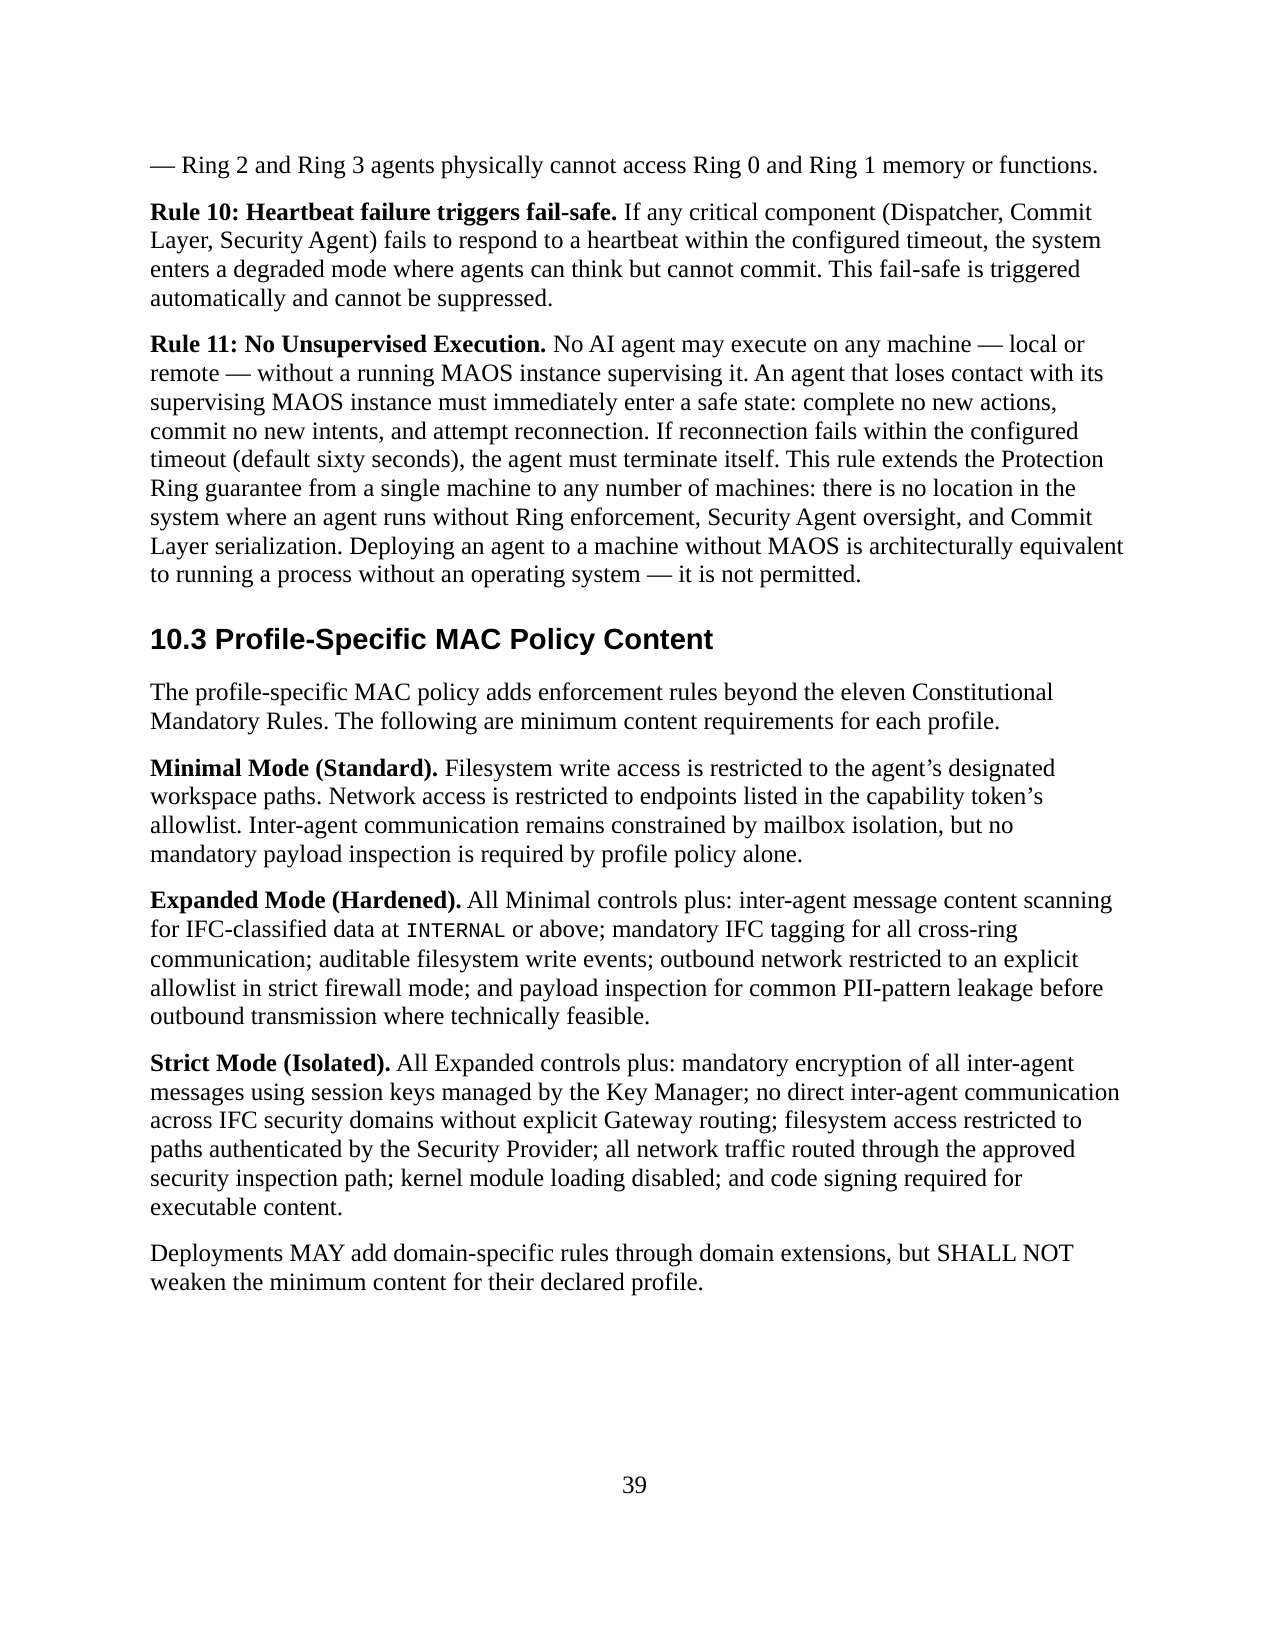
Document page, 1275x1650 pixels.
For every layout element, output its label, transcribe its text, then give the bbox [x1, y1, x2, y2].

text Strict Mode (Isolated). All Expanded controls plus: mandatory encryption of all inter-agent messages using session keys managed by the Key Manager; no direct inter-agent communication across IFC security domains without explicit Gateway routing; filesystem access restricted to paths authenticated by the Security Provider; all network traffic routed through the approved security inspection path; kernel module loading disabled; and code signing required for executable content. [150, 1048, 1125, 1221]
text Rule 10: Heartbeat failure triggers fail-safe. If any critical component (Dispatcher, Commit Layer, Security Agent) fails to respond to a heartbeat within the configured timeout, the system enters a degraded mode where agents can think but cannot commit. This fail-safe is triggered automatically and cannot be suppressed. [150, 197, 1125, 312]
text Rule 11: No Unsupervised Execution. No AI agent may execute on any machine — local or remote — without a running MAOS instance supervising it. An agent that loses contact with its supervising MAOS instance must immediately enter a safe state: complete no new actions, commit no new intents, and attempt reconnection. If reconnection fails within the configured timeout (default sixty seconds), the agent must terminate itself. This rule extends the Protection Ring guarantee from a single machine to any number of machines: there is no location in the system where an agent runs without Ring enforcement, Security Agent oversight, and Commit Layer serialization. Deploying an agent to a machine without MAOS is architecturally equivalent to running a process without an operating system — it is not permitted. [150, 329, 1125, 588]
text Minimal Mode (Standard). Filesystem write access is restricted to the agent’s designated workspace paths. Network access is restricted to endpoints listed in the capability token’s allowlist. Inter-agent communication remains constrained by mailbox isolation, but no mandatory payload inspection is required by profile policy alone. [150, 753, 1125, 868]
subtitle 10.3 Profile-Specific MAC Policy Content [150, 622, 1125, 656]
text Deployments MAY add domain-specific rules through domain extensions, but SHALL NOT weaken the minimum content for their declared profile. [150, 1238, 1125, 1296]
text Expanded Mode (Hardened). All Minimal controls plus: inter-agent message content scanning for IFC-classified data at INTERNAL or above; mandatory IFC tagging for all cross-ring communication; auditable filesystem write events; outbound network restricted to an explicit allowlist in strict firewall mode; and payload inspection for common PII-pattern leakage before outbound transmission where technically feasible. [150, 886, 1125, 1030]
text — Ring 2 and Ring 3 agents physically cannot access Ring 0 and Ring 1 memory or functions. [150, 150, 1125, 179]
text The profile-specific MAC policy adds enforcement rules beyond the eleven Constitutional Mandatory Rules. The following are minimum content requirements for each profile. [150, 677, 1125, 735]
